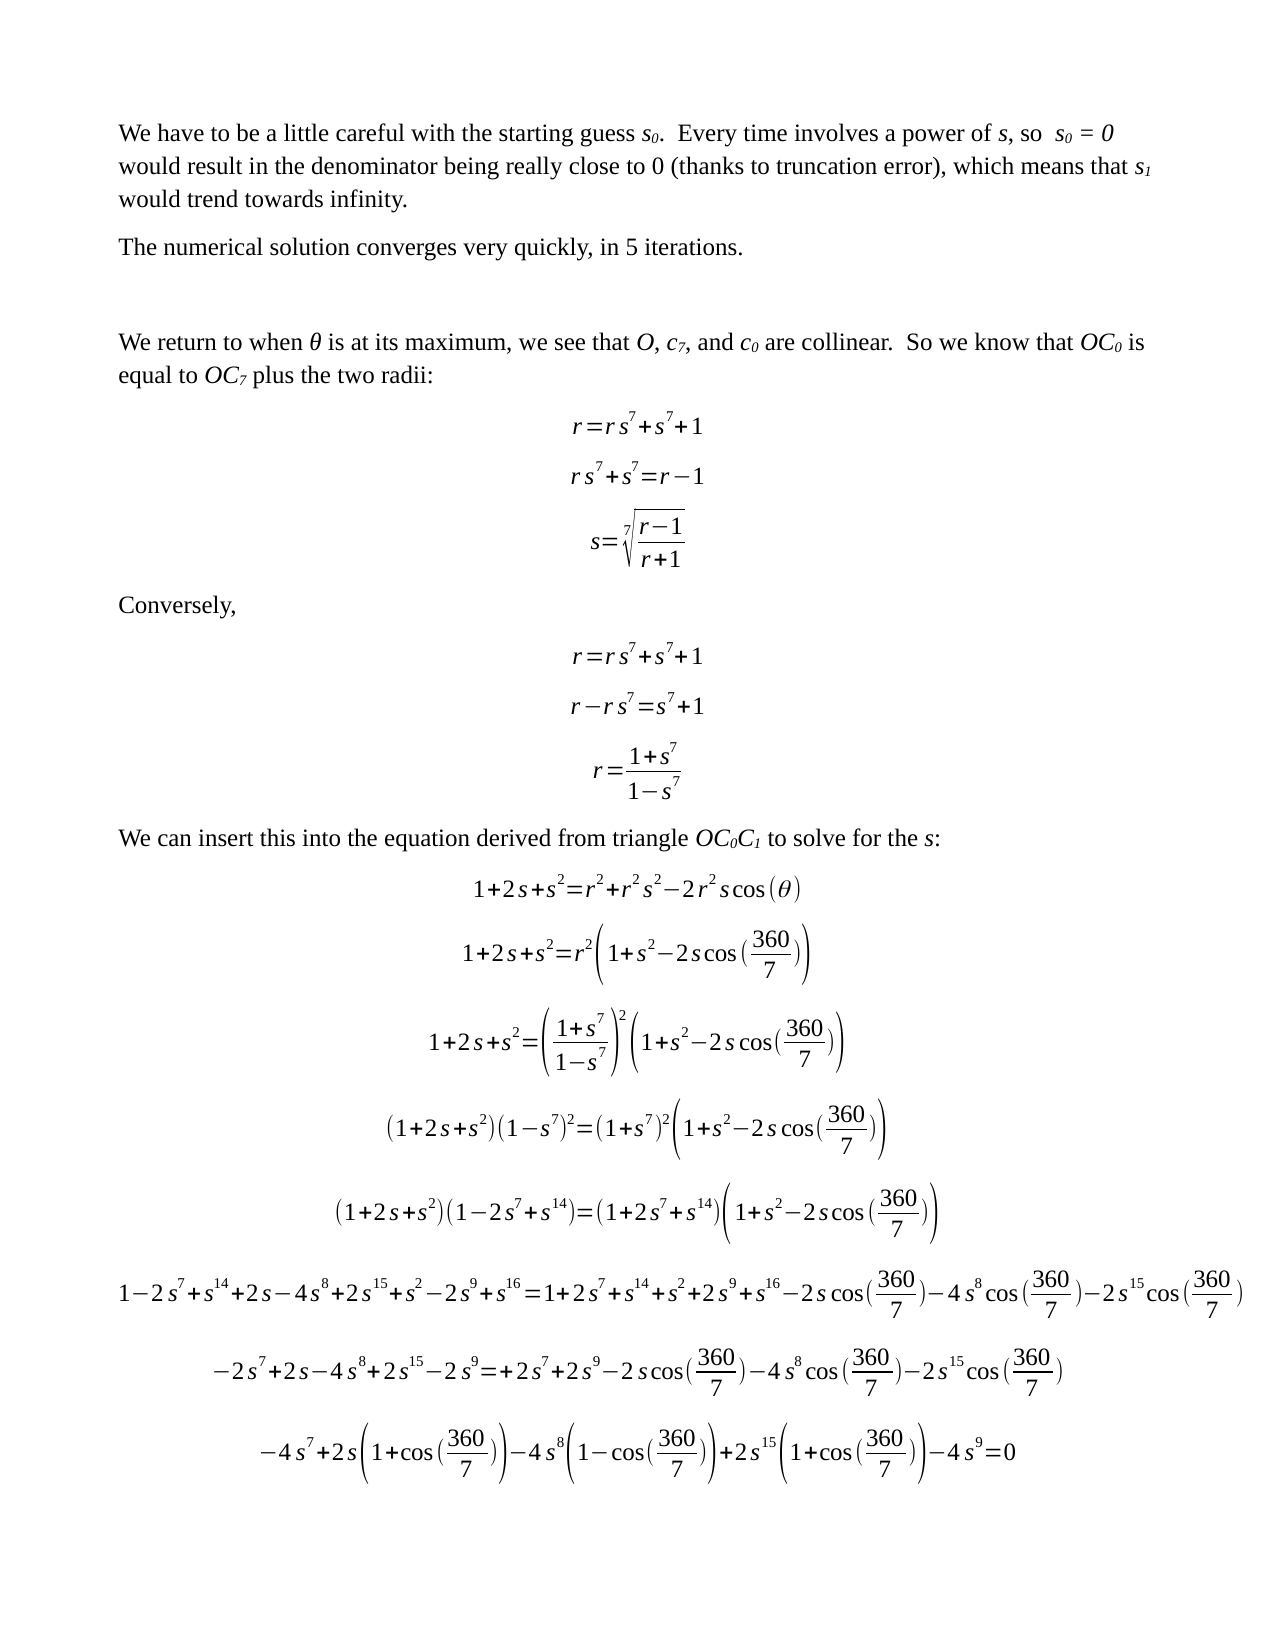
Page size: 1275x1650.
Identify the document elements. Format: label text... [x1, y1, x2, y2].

text The numerical solution converges very quickly, in 5 iterations. [118, 232, 1157, 261]
text Conversely, [118, 591, 1157, 619]
text We have to be a little careful with the starting guess s0. Every time involves a power of s, so s0 = 0 would result in the denominator being really close to 0 (thanks to truncation error), which means that s1 would trend towards infinity. [118, 118, 1157, 213]
text We return to when θ is at its maximum, we see that O, c7, and c0 are collinear. So we know that OC0 is equal to OC7 plus the two radii: [118, 327, 1157, 389]
text We can insert this into the equation derived from triangle OC0C1 to solve for the s: [118, 823, 1157, 852]
